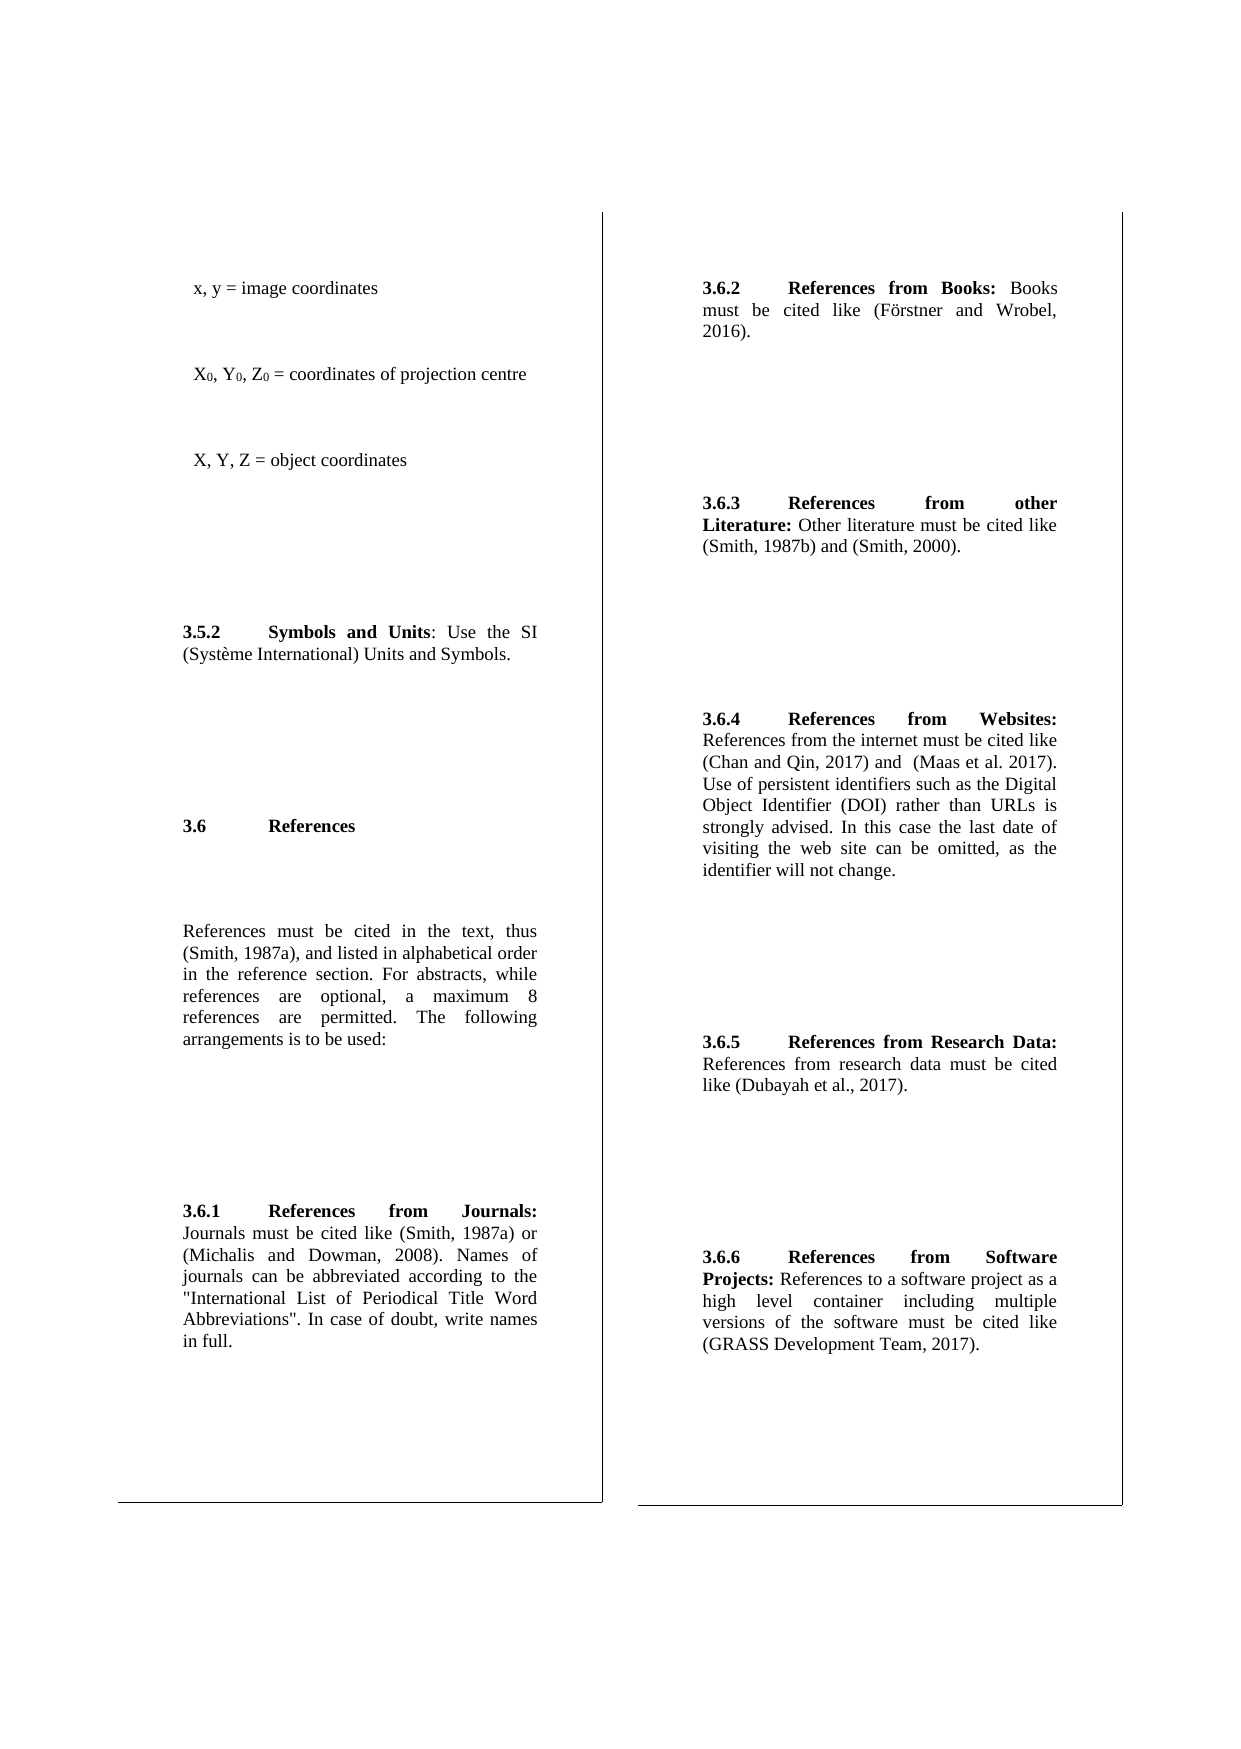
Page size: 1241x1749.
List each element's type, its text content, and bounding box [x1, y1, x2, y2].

list Symbols and Units: Use the SI (Système International) Units and Symbols. [118, 621, 602, 729]
text X, Y, Z = object coordinates [118, 449, 602, 535]
text x, y = image coordinates [118, 212, 602, 363]
list References from Books: Books must be cited like (Förstner and Wrobel, 2016). [638, 212, 1122, 406]
text References must be cited in the text, thus (Smith, 1987a), and listed in alphabetical order in the reference section. For abstracts, while references are optional, a maximum 8 references are permitted. The following arrangements is to be used: [118, 856, 602, 1114]
list References [118, 815, 602, 856]
list References from Websites: References from the internet must be cited like (Chan and Qin, 2017) and (Maas et al. 2017). Use of persistent identifiers such as the Digital Object Identifier (DOI) rather than URLs is strongly advised. In this case the last date of visiting the web site can be omitted, as the identifier will not change. [638, 708, 1122, 945]
list References from other Literature: Other literature must be cited like (Smith, 1987b) and (Smith, 2000). [638, 492, 1122, 622]
list References from Software Projects: References to a software project as a high level container including multiple versions of the software must be cited like (GRASS Development Team, 2017). [638, 1246, 1122, 1419]
text X0, Y0, Z0 = coordinates of projection centre [118, 363, 602, 449]
list References from Journals: Journals must be cited like (Smith, 1987a) or (Michalis and Dowman, 2008). Names of journals can be abbreviated according to the "International List of Periodical Title Word Abbreviations". In case of doubt, write names in full. [118, 1200, 602, 1416]
list References from Research Data: References from research data must be cited like (Dubayah et al., 2017). [638, 1031, 1122, 1160]
